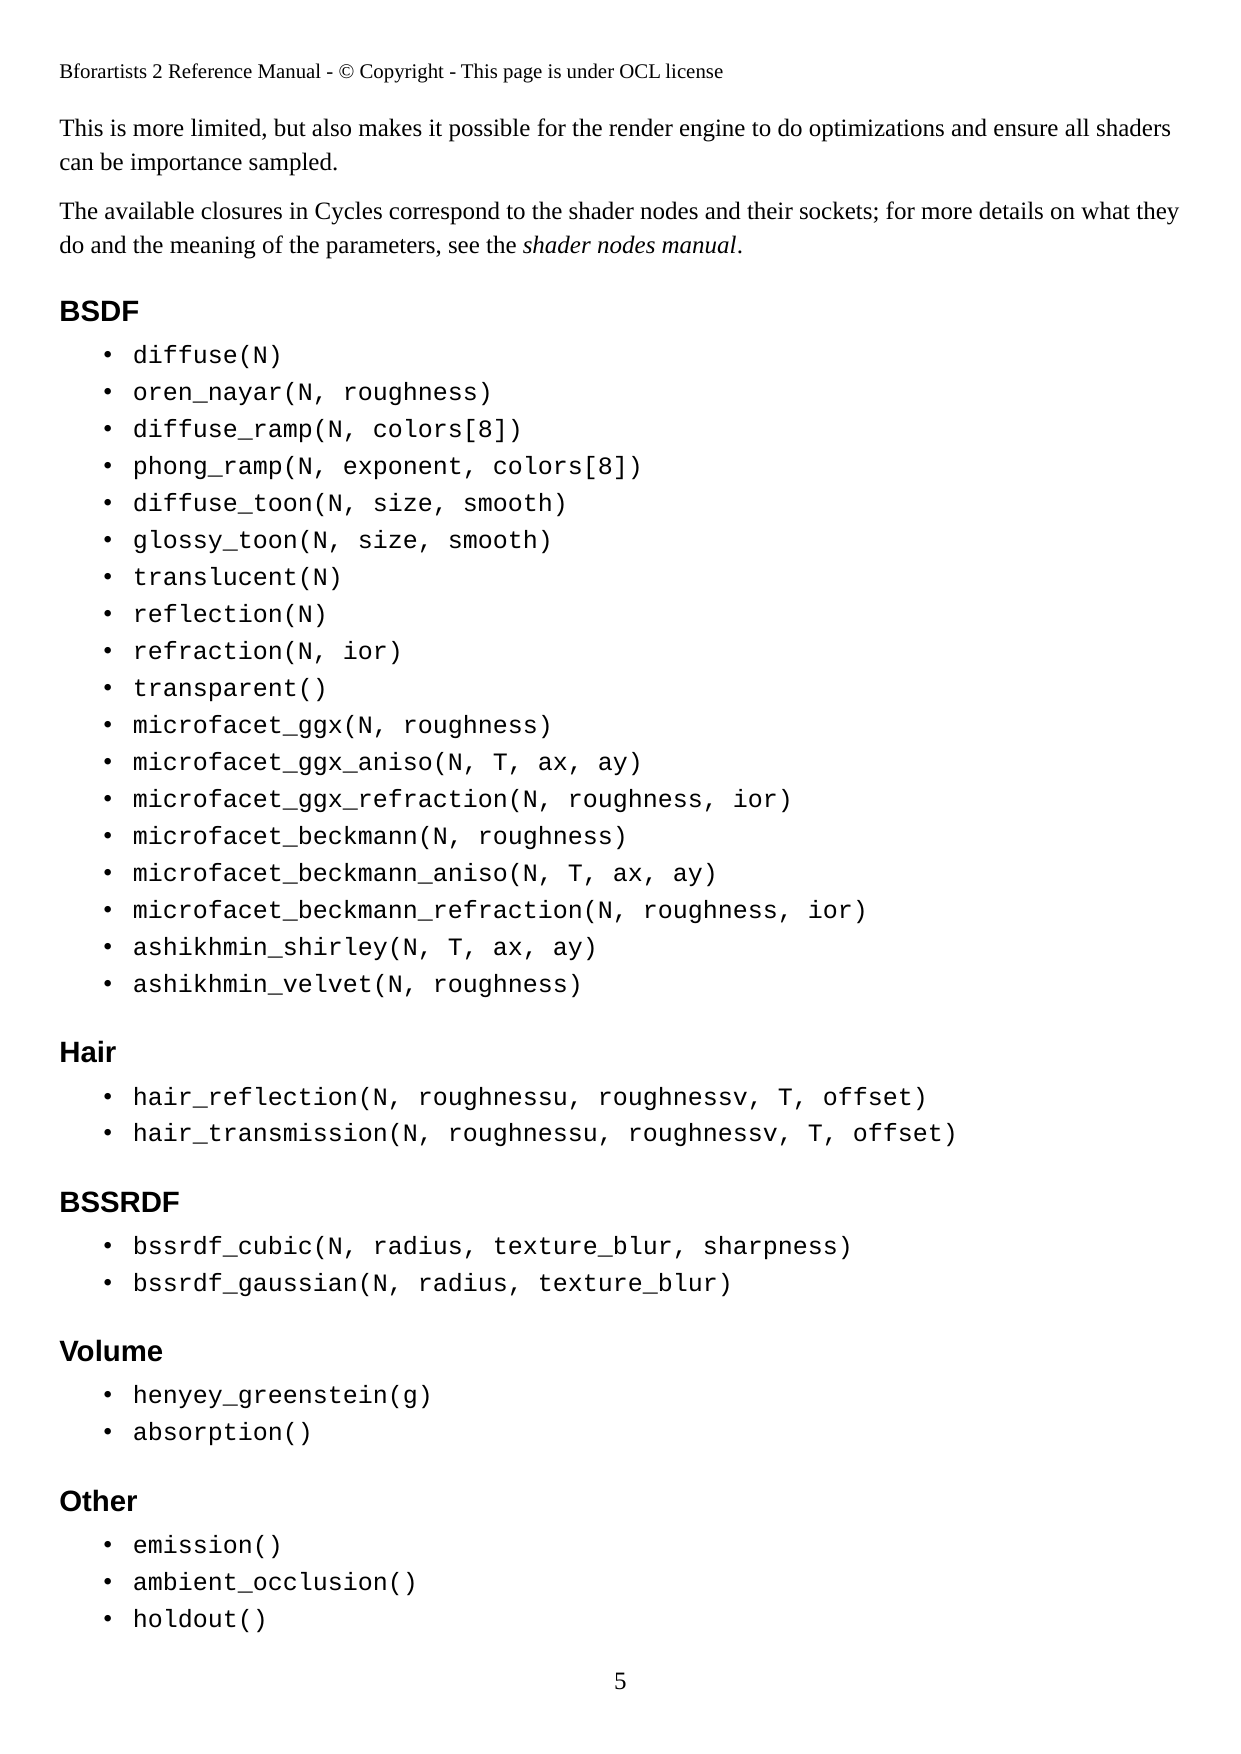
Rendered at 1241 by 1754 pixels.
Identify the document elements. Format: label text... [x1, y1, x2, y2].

list ashikhmin_shirley(N, T, ax, ay) [103, 932, 1181, 963]
list refraction(N, ior) [103, 636, 1181, 667]
list microfacet_ggx_refraction(N, roughness, ior) [103, 784, 1181, 815]
list reflection(N) [103, 599, 1181, 630]
list absorption() [103, 1417, 1181, 1448]
list microfacet_ggx(N, roughness) [103, 710, 1181, 741]
subtitle Hair [59, 1035, 1181, 1069]
list diffuse_ramp(N, colors[8]) [103, 414, 1181, 445]
list bssrdf_cubic(N, radius, texture_blur, sharpness) [103, 1231, 1181, 1262]
list diffuse_toon(N, size, smooth) [103, 488, 1181, 519]
list bssrdf_gaussian(N, radius, texture_blur) [103, 1268, 1181, 1299]
list phong_ramp(N, exponent, colors[8]) [103, 451, 1181, 482]
list transparent() [103, 673, 1181, 704]
list emission() [103, 1530, 1181, 1561]
list translucent(N) [103, 562, 1181, 593]
list holdout() [103, 1604, 1181, 1634]
list ambient_occlusion() [103, 1567, 1181, 1597]
text This is more limited, but also makes it possible for the render engine to do optimizations and ensure all shaders can be importance sampled. [59, 113, 1181, 176]
list microfacet_beckmann(N, roughness) [103, 821, 1181, 852]
list microfacet_beckmann_refraction(N, roughness, ior) [103, 895, 1181, 926]
text The available closures in Cycles correspond to the shader nodes and their sockets; for more details on what they do and the meaning of the parameters, see the shader nodes manual. [59, 196, 1181, 259]
subtitle BSSRDF [59, 1185, 1181, 1218]
list hair_transmission(N, roughnessu, roughnessv, T, offset) [103, 1118, 1181, 1149]
list henyey_greenstein(g) [103, 1380, 1181, 1411]
list glossy_toon(N, size, smooth) [103, 525, 1181, 556]
list microfacet_ggx_aniso(N, T, ax, ay) [103, 747, 1181, 778]
subtitle Other [59, 1483, 1181, 1517]
list hair_reflection(N, roughnessu, roughnessv, T, offset) [103, 1082, 1181, 1112]
subtitle Volume [59, 1334, 1181, 1368]
subtitle BSDF [59, 294, 1181, 328]
list diffuse(N) [103, 341, 1181, 371]
list ashikhmin_velvet(N, roughness) [103, 969, 1181, 1000]
list microfacet_beckmann_aniso(N, T, ax, ay) [103, 858, 1181, 889]
list oren_nayar(N, roughness) [103, 377, 1181, 408]
